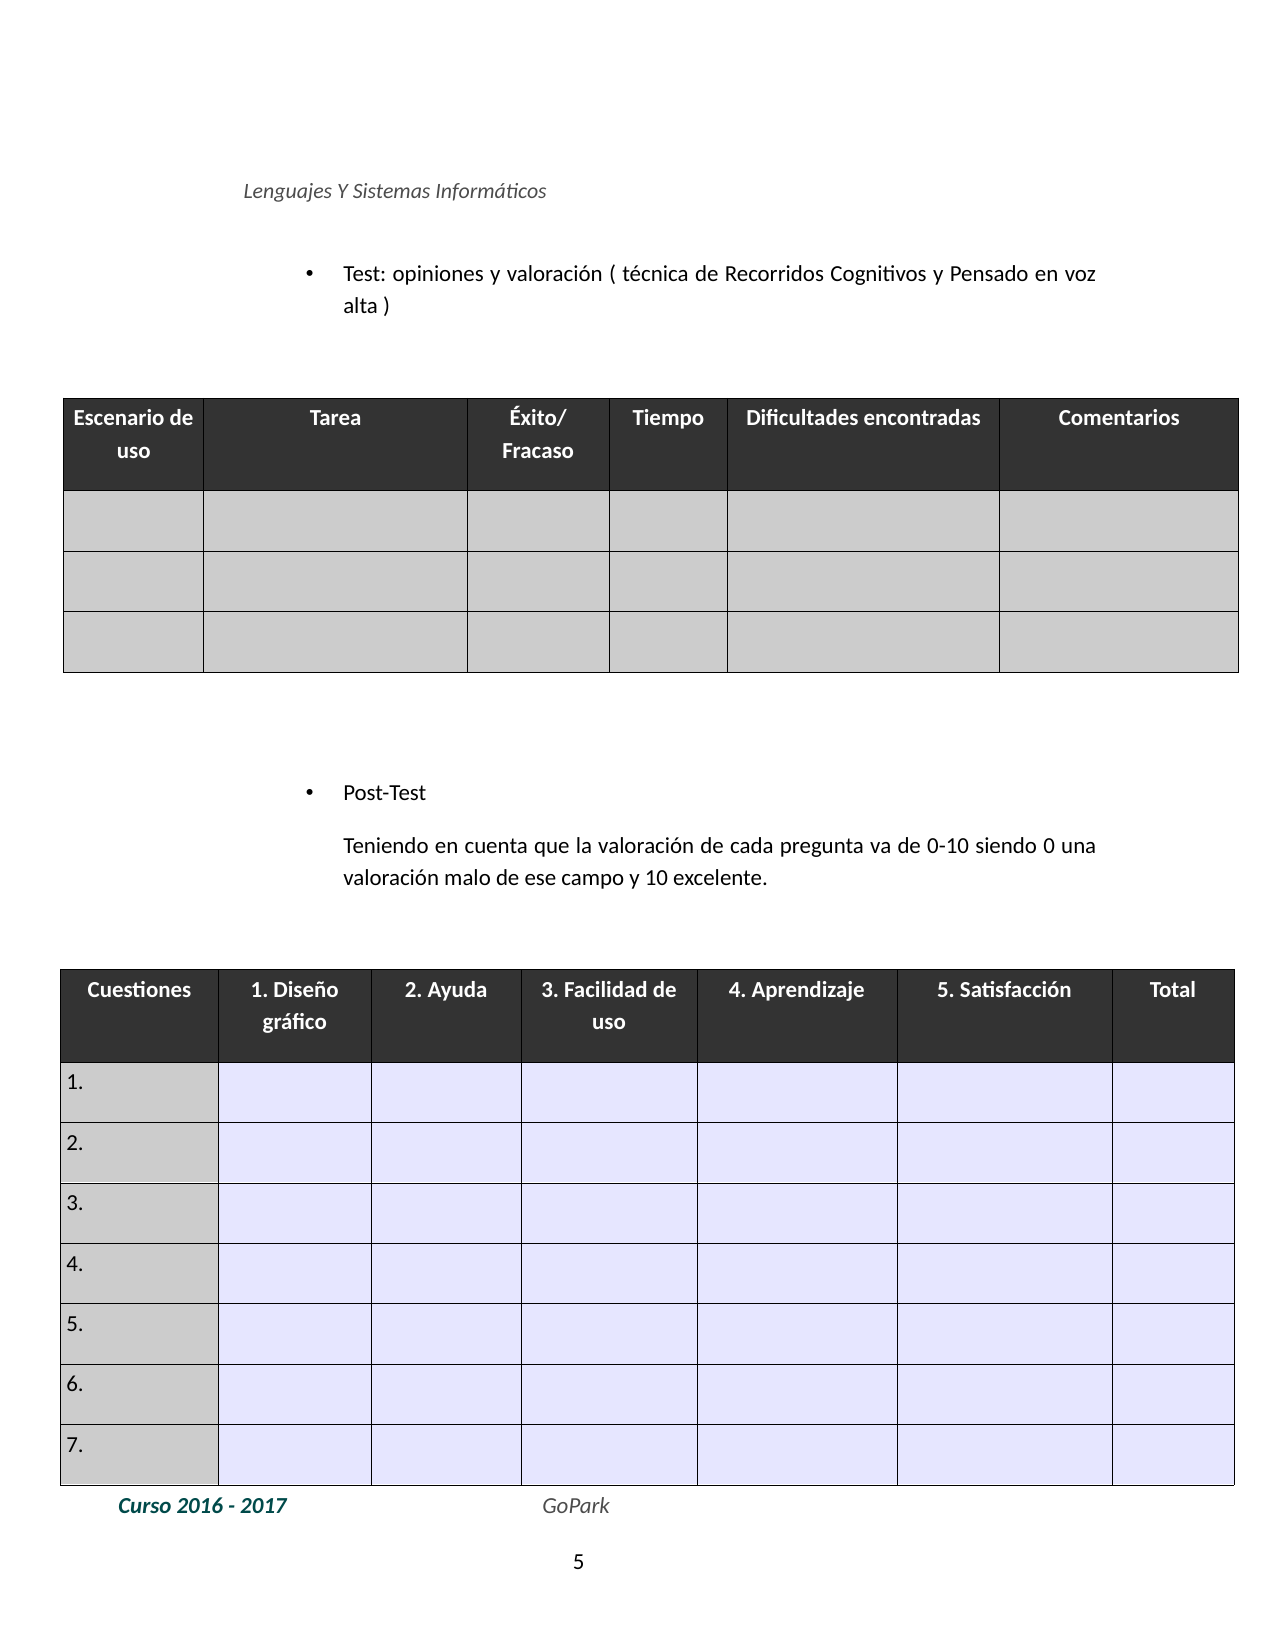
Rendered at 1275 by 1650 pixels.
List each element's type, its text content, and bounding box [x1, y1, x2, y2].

table_cell [372, 1244, 521, 1303]
table_cell [219, 1425, 371, 1484]
table_cell [219, 1365, 371, 1424]
table_header 1. Diseño gráfico [219, 970, 371, 1062]
table_cell [219, 1304, 371, 1364]
table_cell [898, 1244, 1112, 1303]
table_cell [1000, 491, 1238, 551]
table_cell [698, 1244, 897, 1303]
table_header Cuestiones [61, 970, 218, 1062]
table_header 5. Satisfacción [898, 970, 1112, 1062]
table_cell 7. [61, 1425, 218, 1484]
table_cell [610, 612, 727, 672]
table_cell 4. [61, 1244, 218, 1303]
table_header 4. Aprendizaje [698, 970, 897, 1062]
table_header 3. Facilidad de uso [522, 970, 697, 1062]
table_cell [522, 1184, 697, 1243]
table_cell [698, 1063, 897, 1122]
table_cell [468, 612, 609, 672]
table_cell [522, 1063, 697, 1122]
table_cell [1113, 1365, 1234, 1424]
table_cell [204, 552, 467, 611]
table_cell [1113, 1063, 1234, 1122]
table_cell [64, 552, 203, 611]
table_cell [468, 552, 609, 611]
table_cell [698, 1123, 897, 1182]
table_cell [898, 1123, 1112, 1182]
table_cell [372, 1184, 521, 1243]
table_cell [219, 1063, 371, 1122]
table_cell 6. [61, 1365, 218, 1424]
table_header 2. Ayuda [372, 970, 521, 1062]
table_header Tiempo [610, 399, 727, 490]
table_cell [1000, 552, 1238, 611]
table_cell [1000, 612, 1238, 672]
table_cell 1. [61, 1063, 218, 1122]
table_cell [1113, 1425, 1234, 1484]
table_cell [898, 1365, 1112, 1424]
table_cell [728, 552, 999, 611]
table_cell 5. [61, 1304, 218, 1364]
table_cell [1113, 1184, 1234, 1243]
list Teniendo en cuenta que la valoración de cada pregunta va de 0-10 siendo 0 una valoración malo de ese campo y 10 excelente. [306, 831, 1098, 891]
table_cell [698, 1184, 897, 1243]
table_cell [898, 1184, 1112, 1243]
table_cell [1113, 1304, 1234, 1364]
table_cell [898, 1304, 1112, 1364]
table_cell [204, 612, 467, 672]
table_header Comentarios [1000, 399, 1238, 490]
table_cell [898, 1063, 1112, 1122]
table_cell [219, 1123, 371, 1182]
table_cell [522, 1244, 697, 1303]
table_cell [728, 491, 999, 551]
table_cell [372, 1063, 521, 1122]
table_cell [64, 612, 203, 672]
table_header Escenario de uso [64, 399, 203, 490]
table_header Dificultades encontradas [728, 399, 999, 490]
table_cell [728, 612, 999, 672]
table_cell [372, 1123, 521, 1182]
table_cell [698, 1425, 897, 1484]
table_cell [219, 1244, 371, 1303]
table_header Éxito/ Fracaso [468, 399, 609, 490]
table_cell [610, 552, 727, 611]
table_cell [610, 491, 727, 551]
table_cell [204, 491, 467, 551]
table_cell [522, 1304, 697, 1364]
table_cell [219, 1184, 371, 1243]
table_cell [372, 1365, 521, 1424]
table_cell 3. [61, 1184, 218, 1243]
table_cell [698, 1304, 897, 1364]
table_cell [522, 1425, 697, 1484]
table_cell [372, 1304, 521, 1364]
table_cell [522, 1365, 697, 1424]
table_cell [522, 1123, 697, 1182]
table_cell [1113, 1123, 1234, 1182]
table_cell [698, 1365, 897, 1424]
table_cell [898, 1425, 1112, 1484]
table_cell [468, 491, 609, 551]
table_cell [1113, 1244, 1234, 1303]
table_header Tarea [204, 399, 467, 490]
table_cell 2. [61, 1123, 218, 1182]
table_cell [372, 1425, 521, 1484]
list Post-Test [306, 778, 1098, 806]
list Test: opiniones y valoración ( técnica de Recorridos Cognitivos y Pensado en voz alta ) [306, 259, 1098, 320]
table_header Total [1113, 970, 1234, 1062]
table_cell [64, 491, 203, 551]
